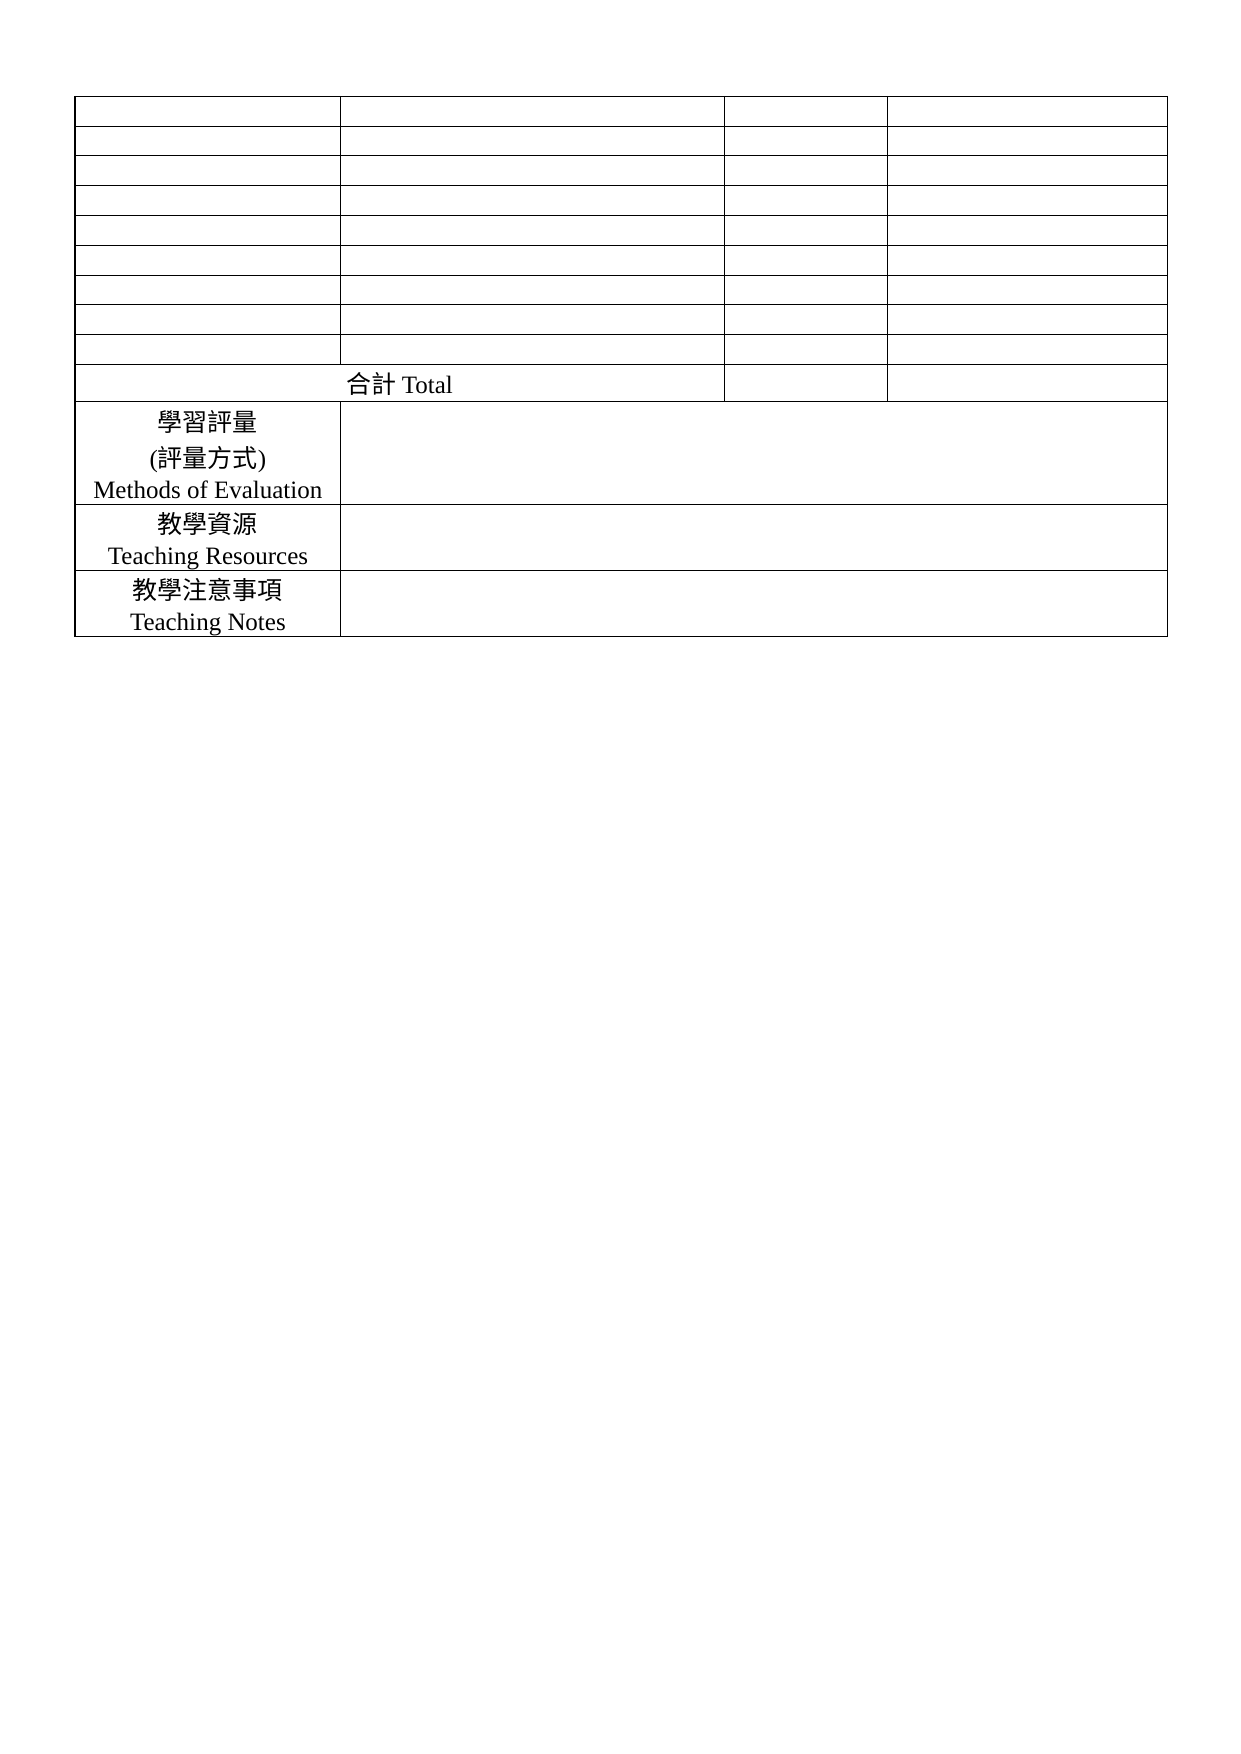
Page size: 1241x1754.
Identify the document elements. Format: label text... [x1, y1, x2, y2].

table_cell [888, 305, 1167, 334]
table_cell [76, 216, 340, 245]
table_cell 教學注意事項 Teaching Notes [76, 571, 340, 636]
table_cell [725, 305, 887, 334]
table_cell [341, 246, 724, 274]
table_cell [725, 186, 887, 215]
table_cell [888, 276, 1167, 304]
table_cell [76, 186, 340, 215]
table_cell [888, 246, 1167, 274]
table_cell [725, 97, 887, 126]
table_cell [888, 156, 1167, 185]
table_cell 合計Total [76, 365, 724, 401]
table_cell [341, 505, 1167, 569]
table_cell [341, 127, 724, 155]
table_cell [76, 305, 340, 334]
table_cell [725, 276, 887, 304]
table_cell [888, 365, 1167, 401]
table_cell [725, 335, 887, 364]
table_cell [725, 365, 887, 401]
table_cell [76, 335, 340, 364]
table_cell [341, 276, 724, 304]
table_cell [725, 216, 887, 245]
table_cell [341, 402, 1167, 503]
table_cell [341, 97, 724, 126]
table_cell [341, 216, 724, 245]
table_cell [341, 335, 724, 364]
table_cell [341, 571, 1167, 636]
table_cell [76, 156, 340, 185]
table_cell [725, 127, 887, 155]
table_cell 學習評量 (評量方式) Methods of Evaluation [76, 402, 340, 503]
table_cell [888, 127, 1167, 155]
table_cell [888, 186, 1167, 215]
table_cell [888, 97, 1167, 126]
table_cell [76, 276, 340, 304]
table_cell [341, 305, 724, 334]
table_cell [76, 127, 340, 155]
table_cell [341, 156, 724, 185]
table_cell [725, 156, 887, 185]
table_cell [76, 97, 340, 126]
table_cell [888, 216, 1167, 245]
table_cell [725, 246, 887, 274]
table_cell 教學資源 Teaching Resources [76, 505, 340, 569]
table_cell [888, 335, 1167, 364]
table_cell [76, 246, 340, 274]
table_cell [341, 186, 724, 215]
